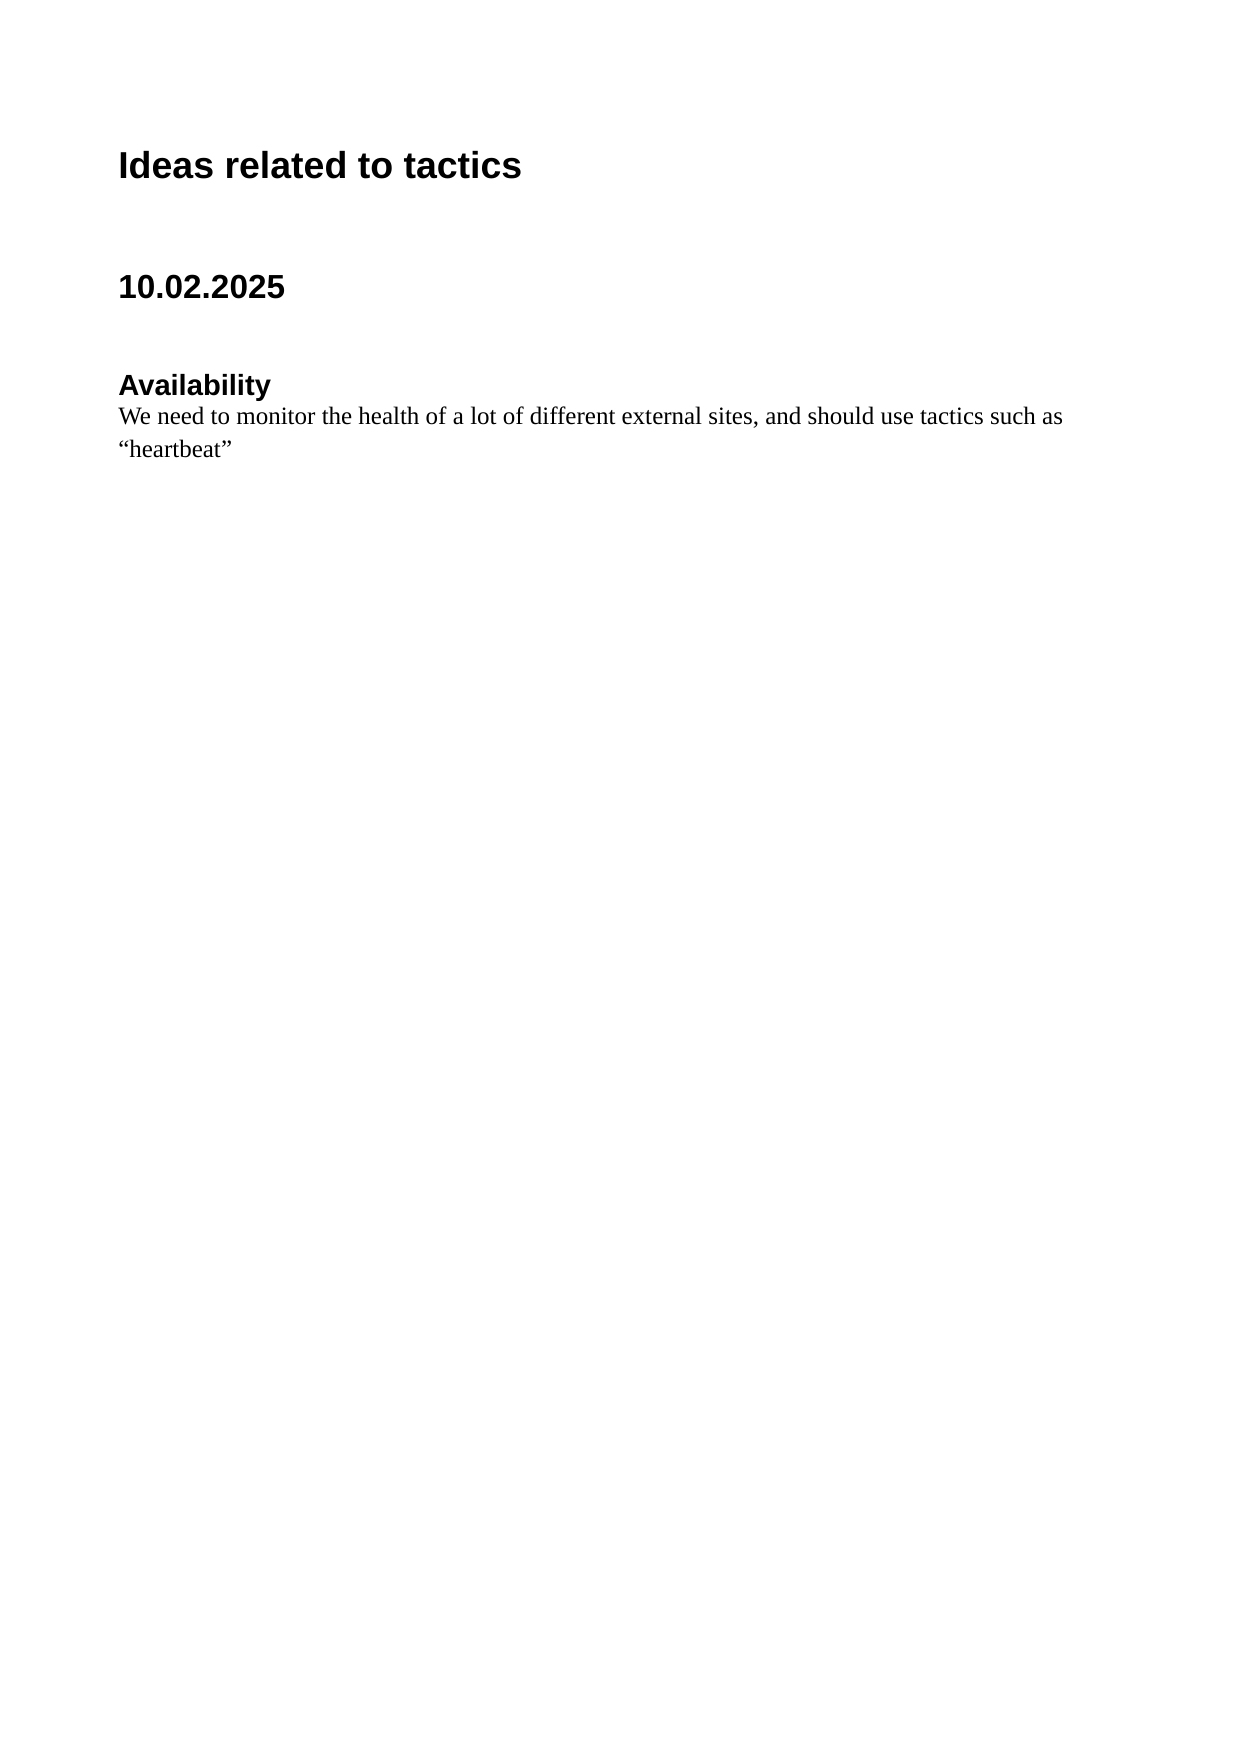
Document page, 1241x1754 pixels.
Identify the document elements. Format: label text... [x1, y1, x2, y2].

subtitle Ideas related to tactics [118, 143, 1122, 186]
subtitle Availability [118, 368, 1122, 401]
subtitle 10.02.2025 [118, 267, 1122, 306]
text We need to monitor the health of a lot of different external sites, and should use tactics such as “heartbeat” [118, 401, 1122, 463]
